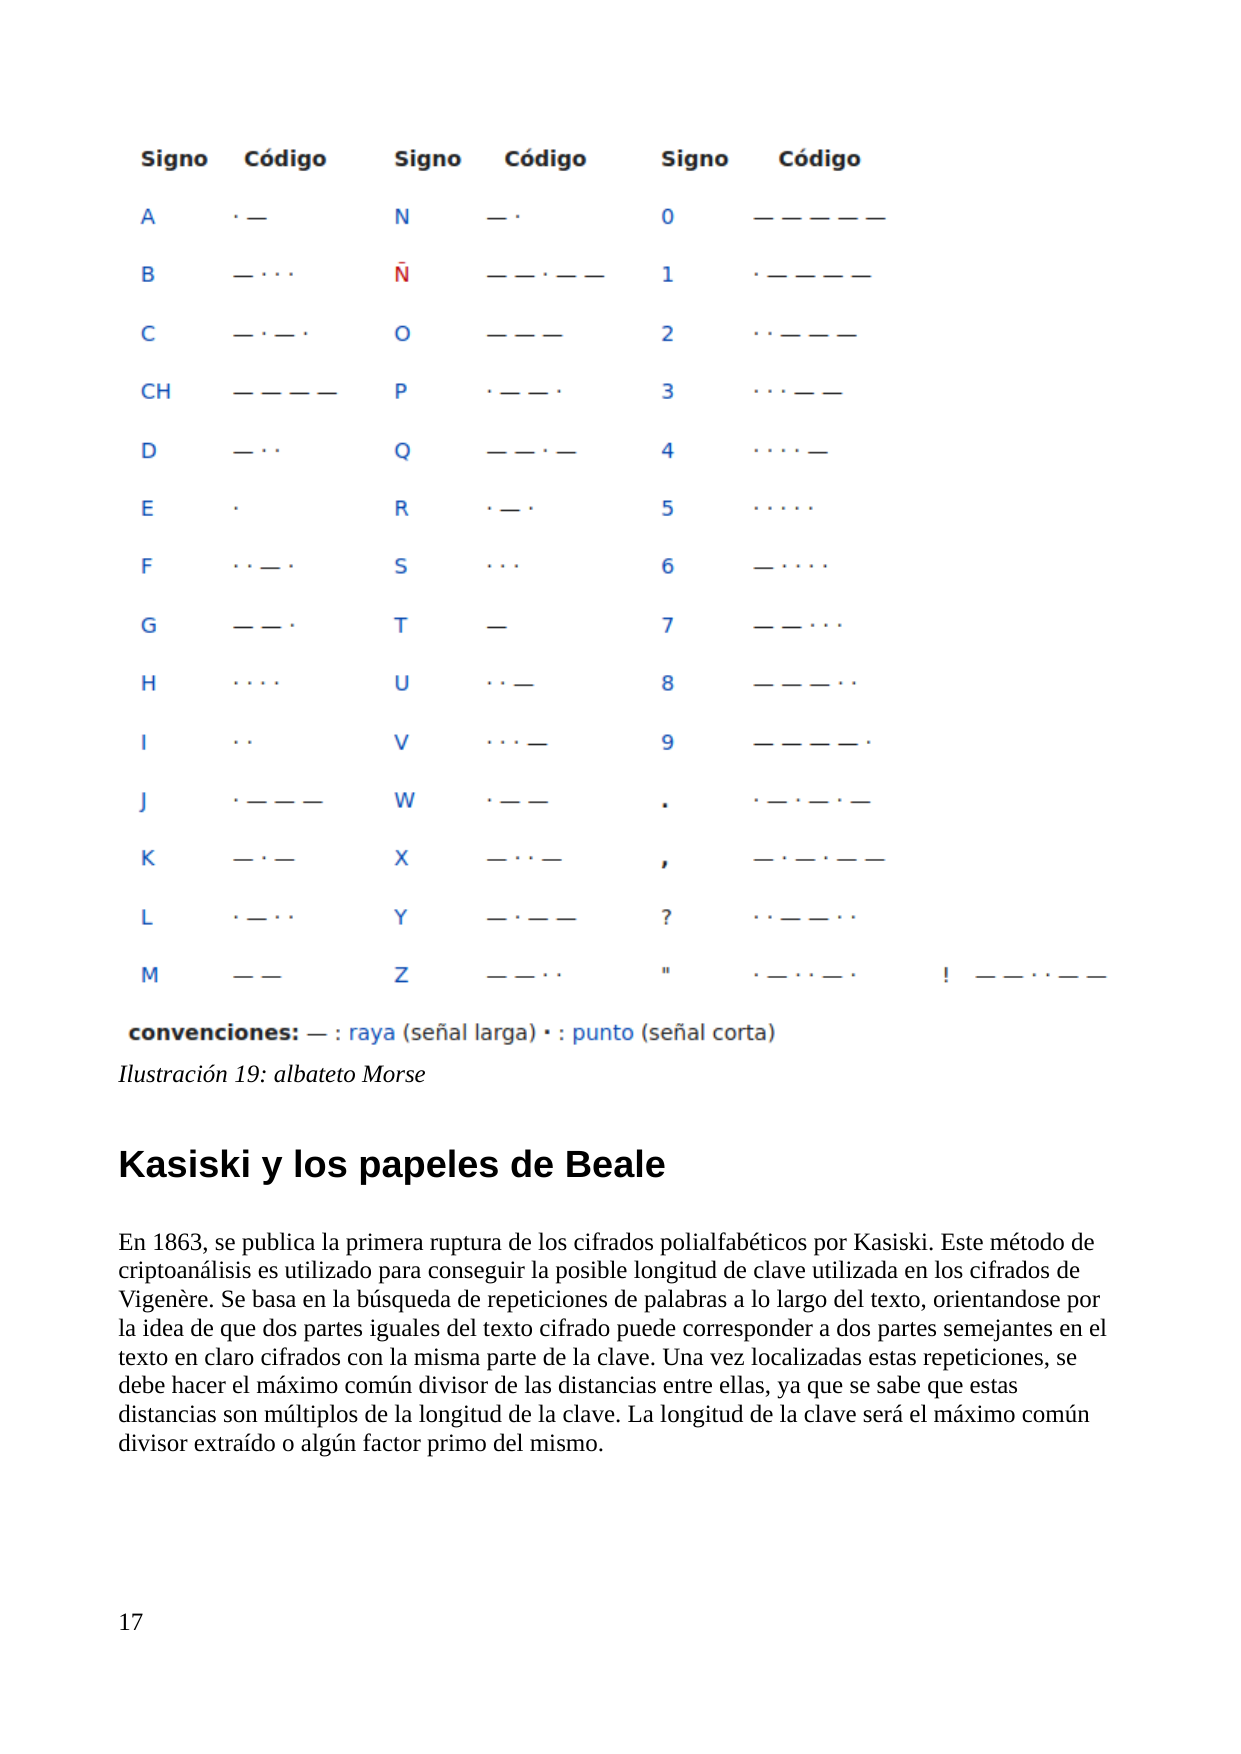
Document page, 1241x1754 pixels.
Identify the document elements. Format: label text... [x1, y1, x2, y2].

subtitle Kasiski y los papeles de Beale [118, 1142, 1122, 1186]
text Ilustración 19: albateto Morse [118, 1054, 1122, 1088]
text En 1863, se publica la primera ruptura de los cifrados polialfabéticos por Kasiski. Este método de criptoanálisis es utilizado para conseguir la posible longitud de clave utilizada en los cifrados de Vigenère. Se basa en la búsqueda de repeticiones de palabras a lo largo del texto, orientandose por la idea de que dos partes iguales del texto cifrado puede corresponder a dos partes semejantes en el texto en claro cifrados con la misma parte de la clave. Una vez localizadas estas repeticiones, se debe hacer el máximo común divisor de las distancias entre ellas, ya que se sabe que estas distancias son múltiplos de la longitud de la clave. La longitud de la clave será el máximo común divisor extraído o algún factor primo del mismo. [118, 1227, 1122, 1457]
picture [118, 130, 1123, 1054]
